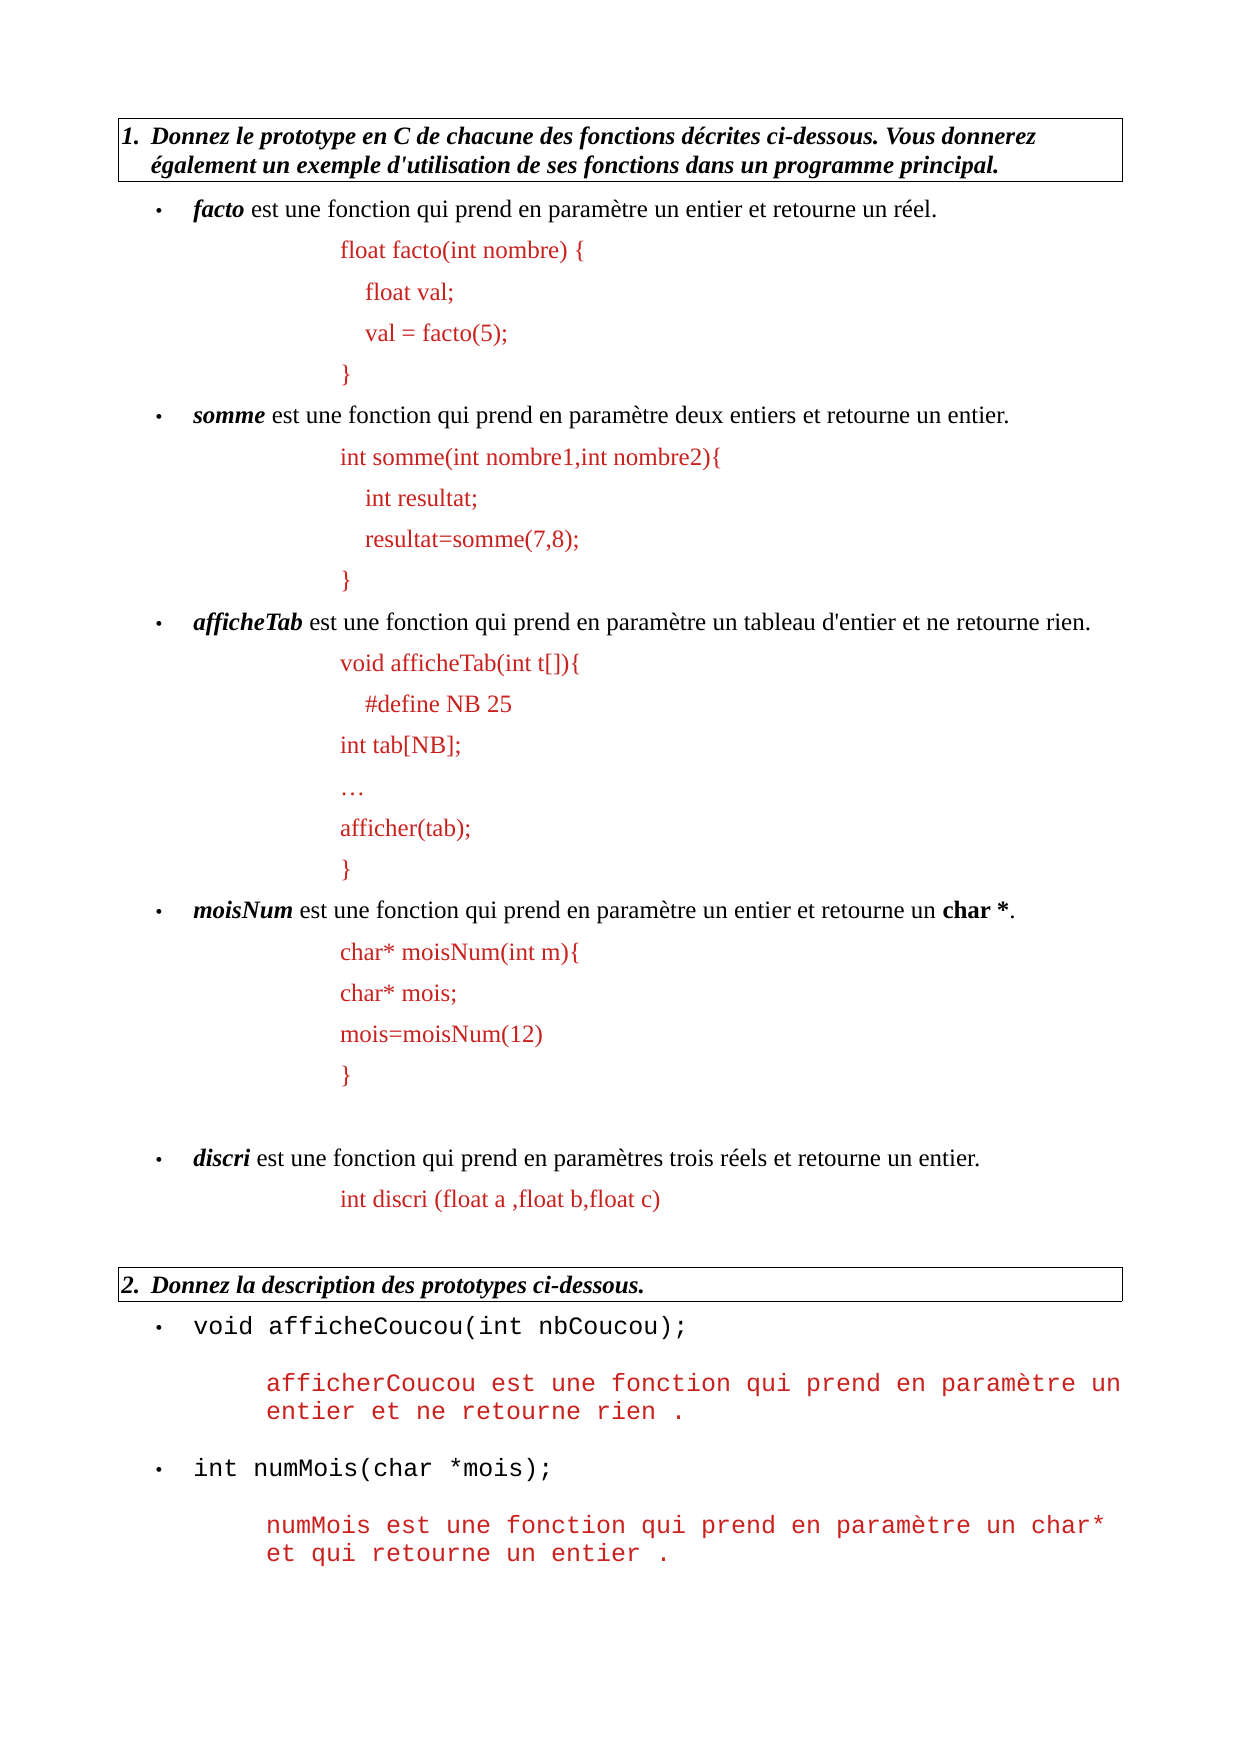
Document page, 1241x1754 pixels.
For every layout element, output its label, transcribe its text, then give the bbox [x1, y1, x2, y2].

text } [340, 1060, 1122, 1089]
list void afficheCoucou(int nbCoucou); [156, 1314, 1122, 1342]
text #define NB 25 [340, 689, 1122, 718]
text … [340, 772, 1122, 800]
text } [340, 565, 1122, 594]
text numMois est une fonction qui prend en paramètre un char* et qui retourne un entier . [266, 1512, 1122, 1569]
list Donnez le prototype en C de chacune des fonctions décrites ci-dessous. Vous donnerez également un exemple d'utilisation de ses fonctions dans un programme principal. [119, 119, 1122, 181]
text int resultat; [340, 483, 1122, 512]
list afficheTab est une fonction qui prend en paramètre un tableau d'entier et ne retourne rien. [156, 607, 1122, 635]
list somme est une fonction qui prend en paramètre deux entiers et retourne un entier. [156, 400, 1122, 429]
list facto est une fonction qui prend en paramètre un entier et retourne un réel. [156, 194, 1122, 223]
text afficherCoucou est une fonction qui prend en paramètre un entier et ne retourne rien . [266, 1371, 1122, 1427]
text float val; [340, 277, 1122, 305]
text } [340, 854, 1122, 883]
text resultat=somme(7,8); [340, 524, 1122, 553]
list Donnez la description des prototypes ci-dessous. [119, 1268, 1122, 1301]
text int somme(int nombre1,int nombre2){ [340, 442, 1122, 470]
text int discri (float a ,float b,float c) [340, 1184, 1122, 1213]
text val = facto(5); [340, 318, 1122, 347]
list discri est une fonction qui prend en paramètres trois réels et retourne un entier. [156, 1143, 1122, 1172]
text char* mois; [340, 978, 1122, 1007]
list moisNum est une fonction qui prend en paramètre un entier et retourne un char *. [156, 895, 1122, 924]
text afficher(tab); [340, 813, 1122, 842]
text mois=moisNum(12) [340, 1019, 1122, 1048]
text void afficheTab(int t[]){ [340, 648, 1122, 677]
text } [340, 359, 1122, 388]
text char* moisNum(int m){ [340, 937, 1122, 965]
text float facto(int nombre) { [340, 235, 1122, 264]
list int numMois(char *mois); [156, 1456, 1122, 1484]
text int tab[NB]; [340, 730, 1122, 759]
